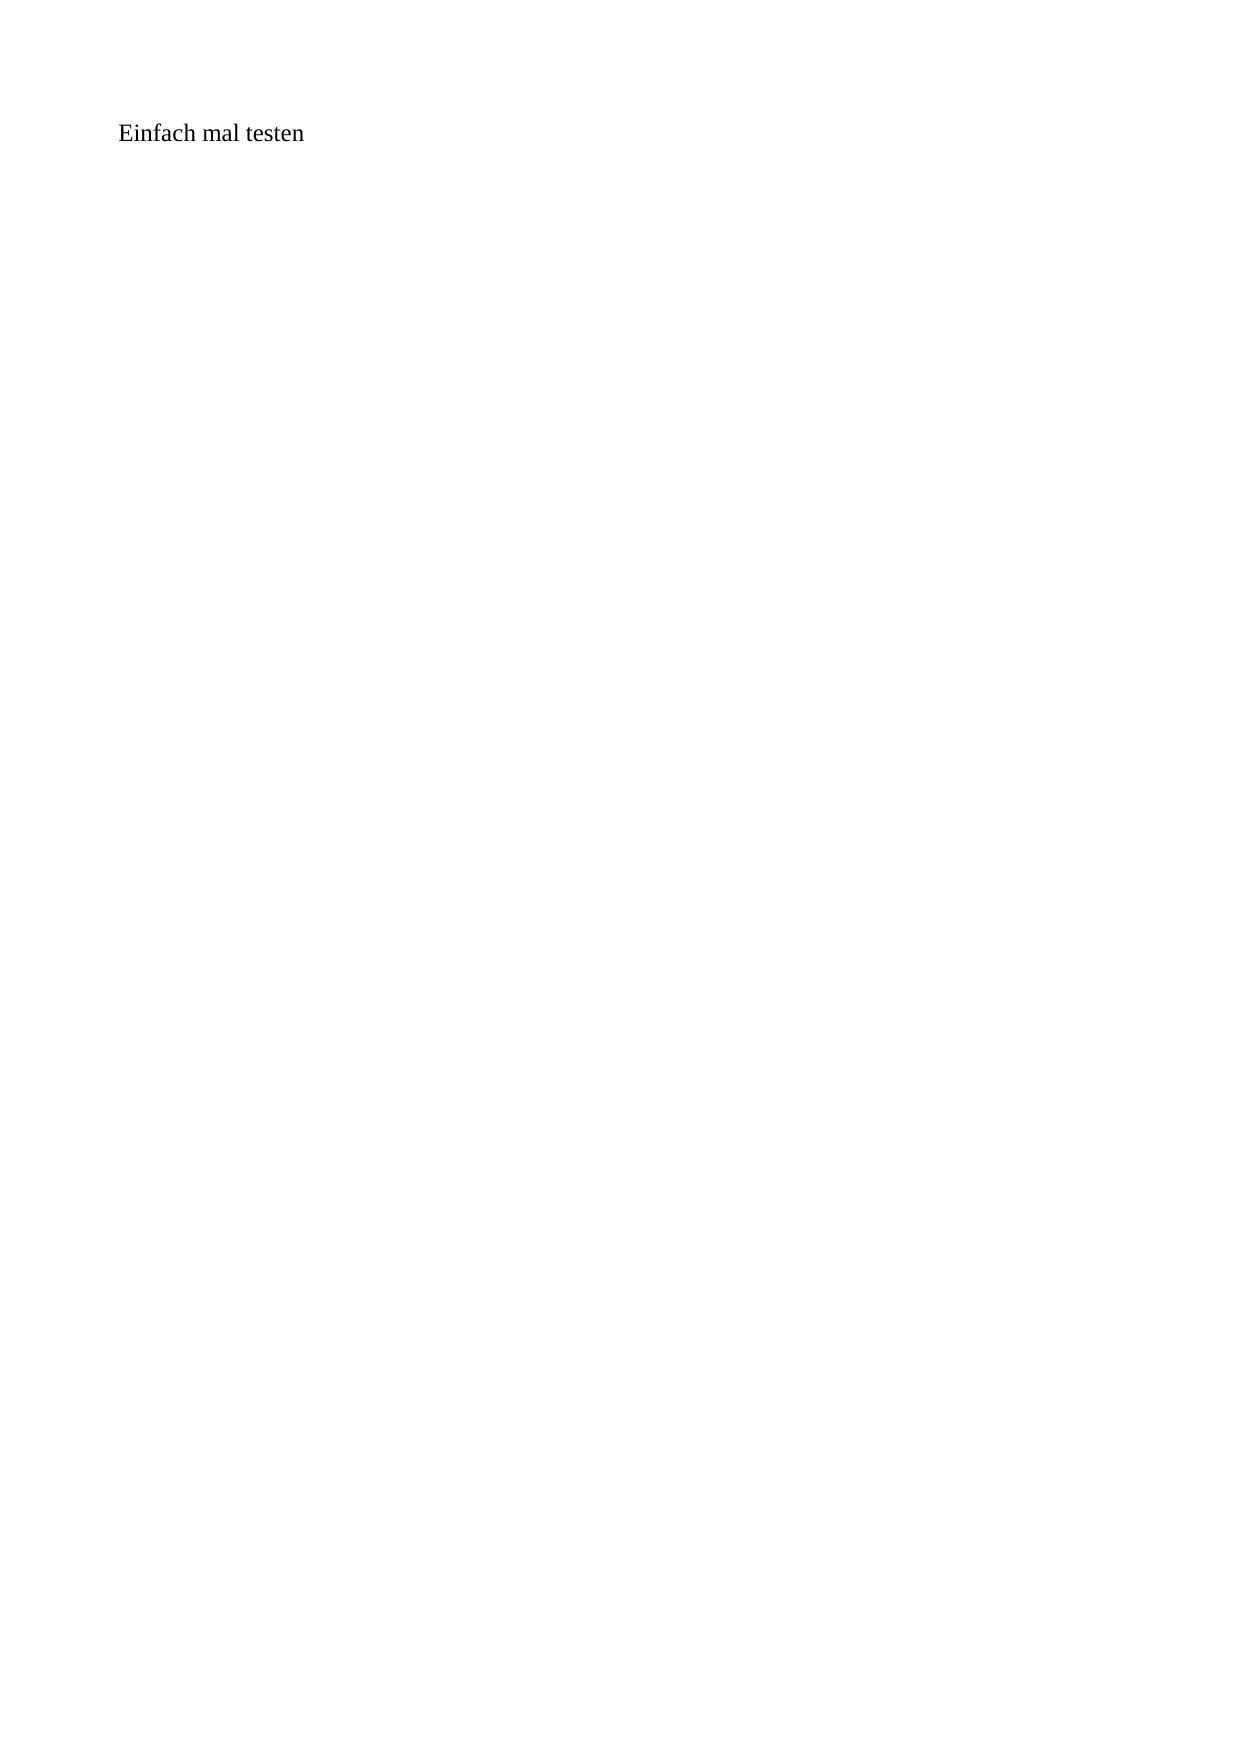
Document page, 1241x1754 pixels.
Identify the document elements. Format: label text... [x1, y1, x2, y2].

text Einfach mal testen [118, 118, 1122, 147]
